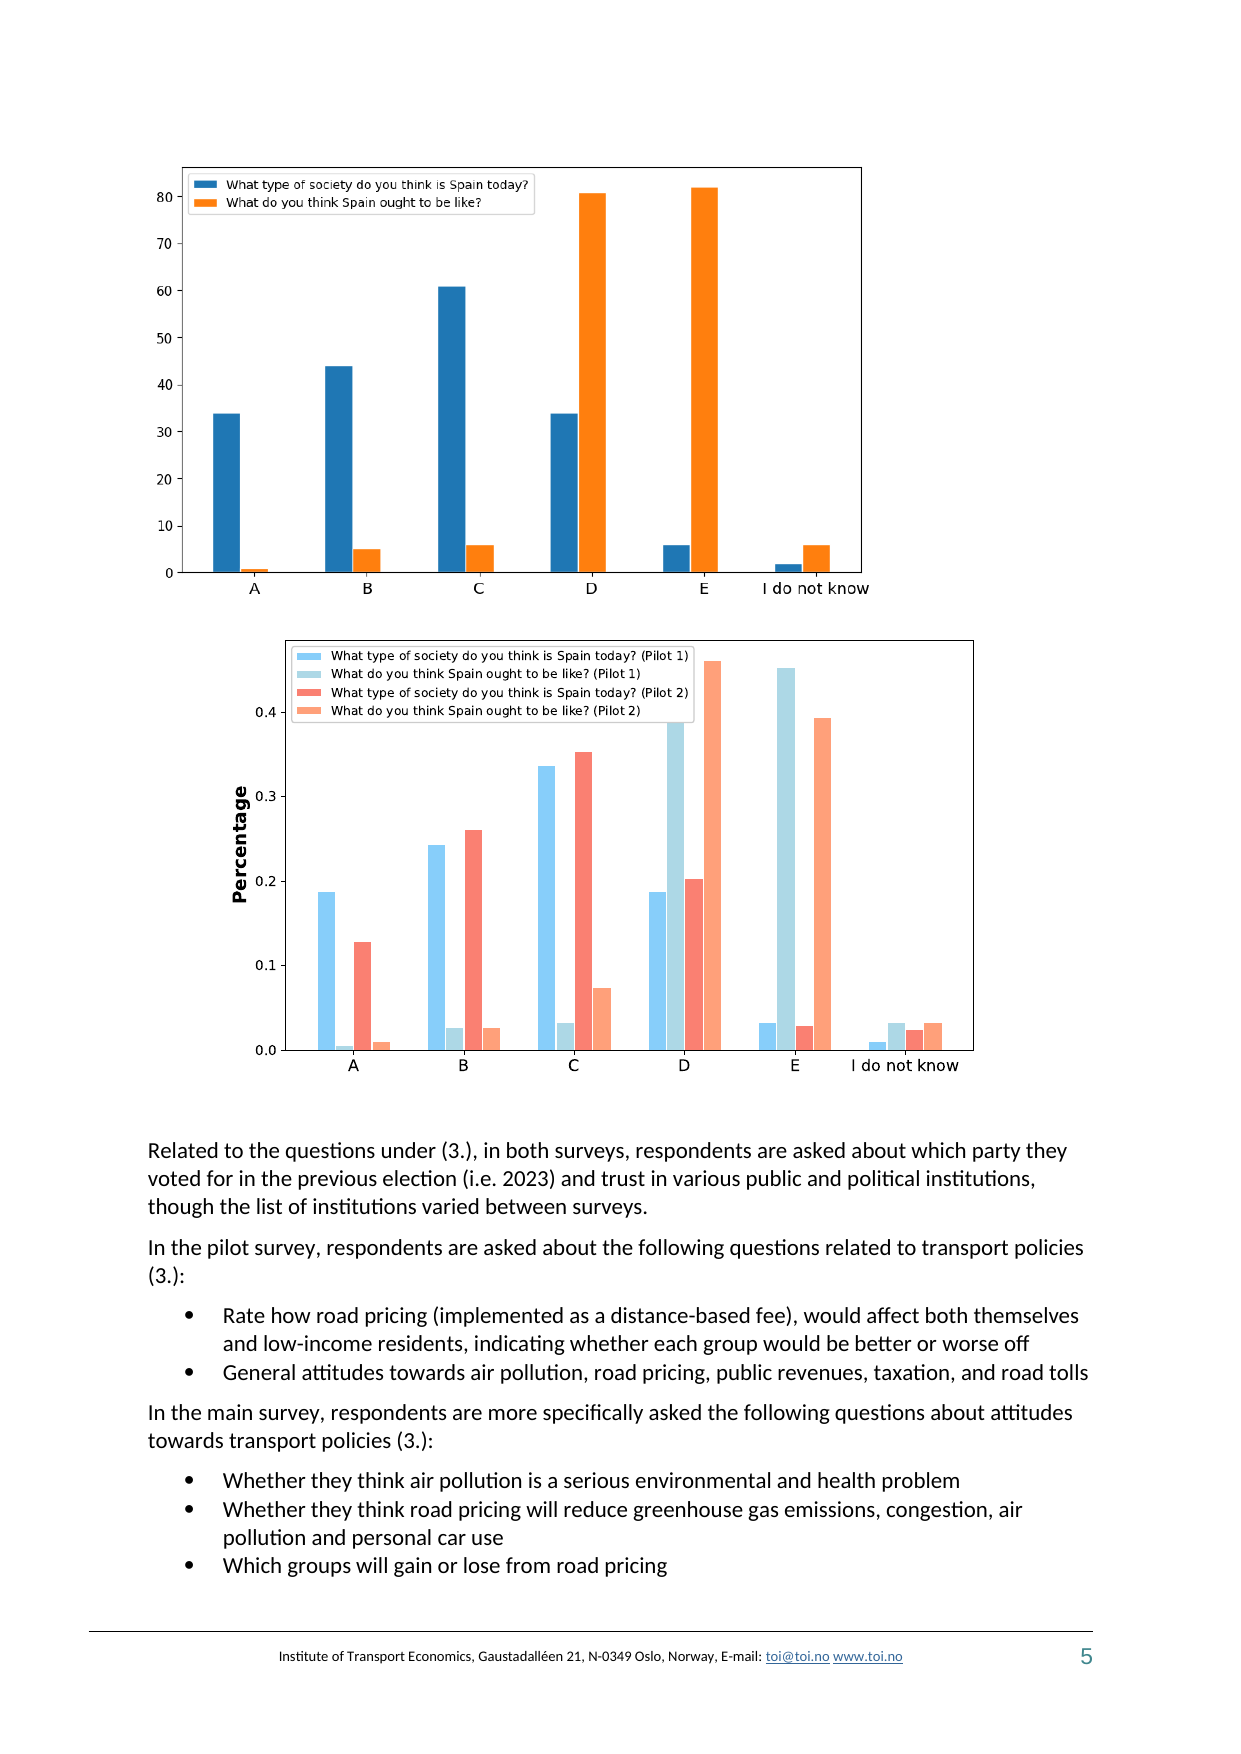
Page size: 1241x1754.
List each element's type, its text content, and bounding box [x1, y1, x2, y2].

text In the pilot survey, respondents are asked about the following questions related to transport policies (3.): [148, 1233, 1092, 1289]
list General attitudes towards air pollution, road pricing, public revenues, taxation, and road tolls [185, 1358, 1092, 1386]
list Whether they think road pricing will reduce greenhouse gas emissions, congestion, air pollution and personal car use [185, 1495, 1092, 1551]
text In the main survey, respondents are more specifically asked the following questions about attitudes towards transport policies (3.): [148, 1398, 1092, 1454]
list Whether they think air pollution is a serious environmental and health problem [185, 1467, 1092, 1495]
text Related to the questions under (3.), in both surveys, respondents are asked about which party they voted for in the previous election (i.e. 2023) and trust in various public and political institutions, though the list of institutions varied between surveys. [148, 1136, 1092, 1221]
list Rate how road pricing (implemented as a distance-based fee), would affect both themselves and low-income residents, indicating whether each group would be better or worse off [185, 1302, 1092, 1358]
picture [147, 159, 877, 605]
list Which groups will gain or lose from road pricing [185, 1551, 1092, 1579]
